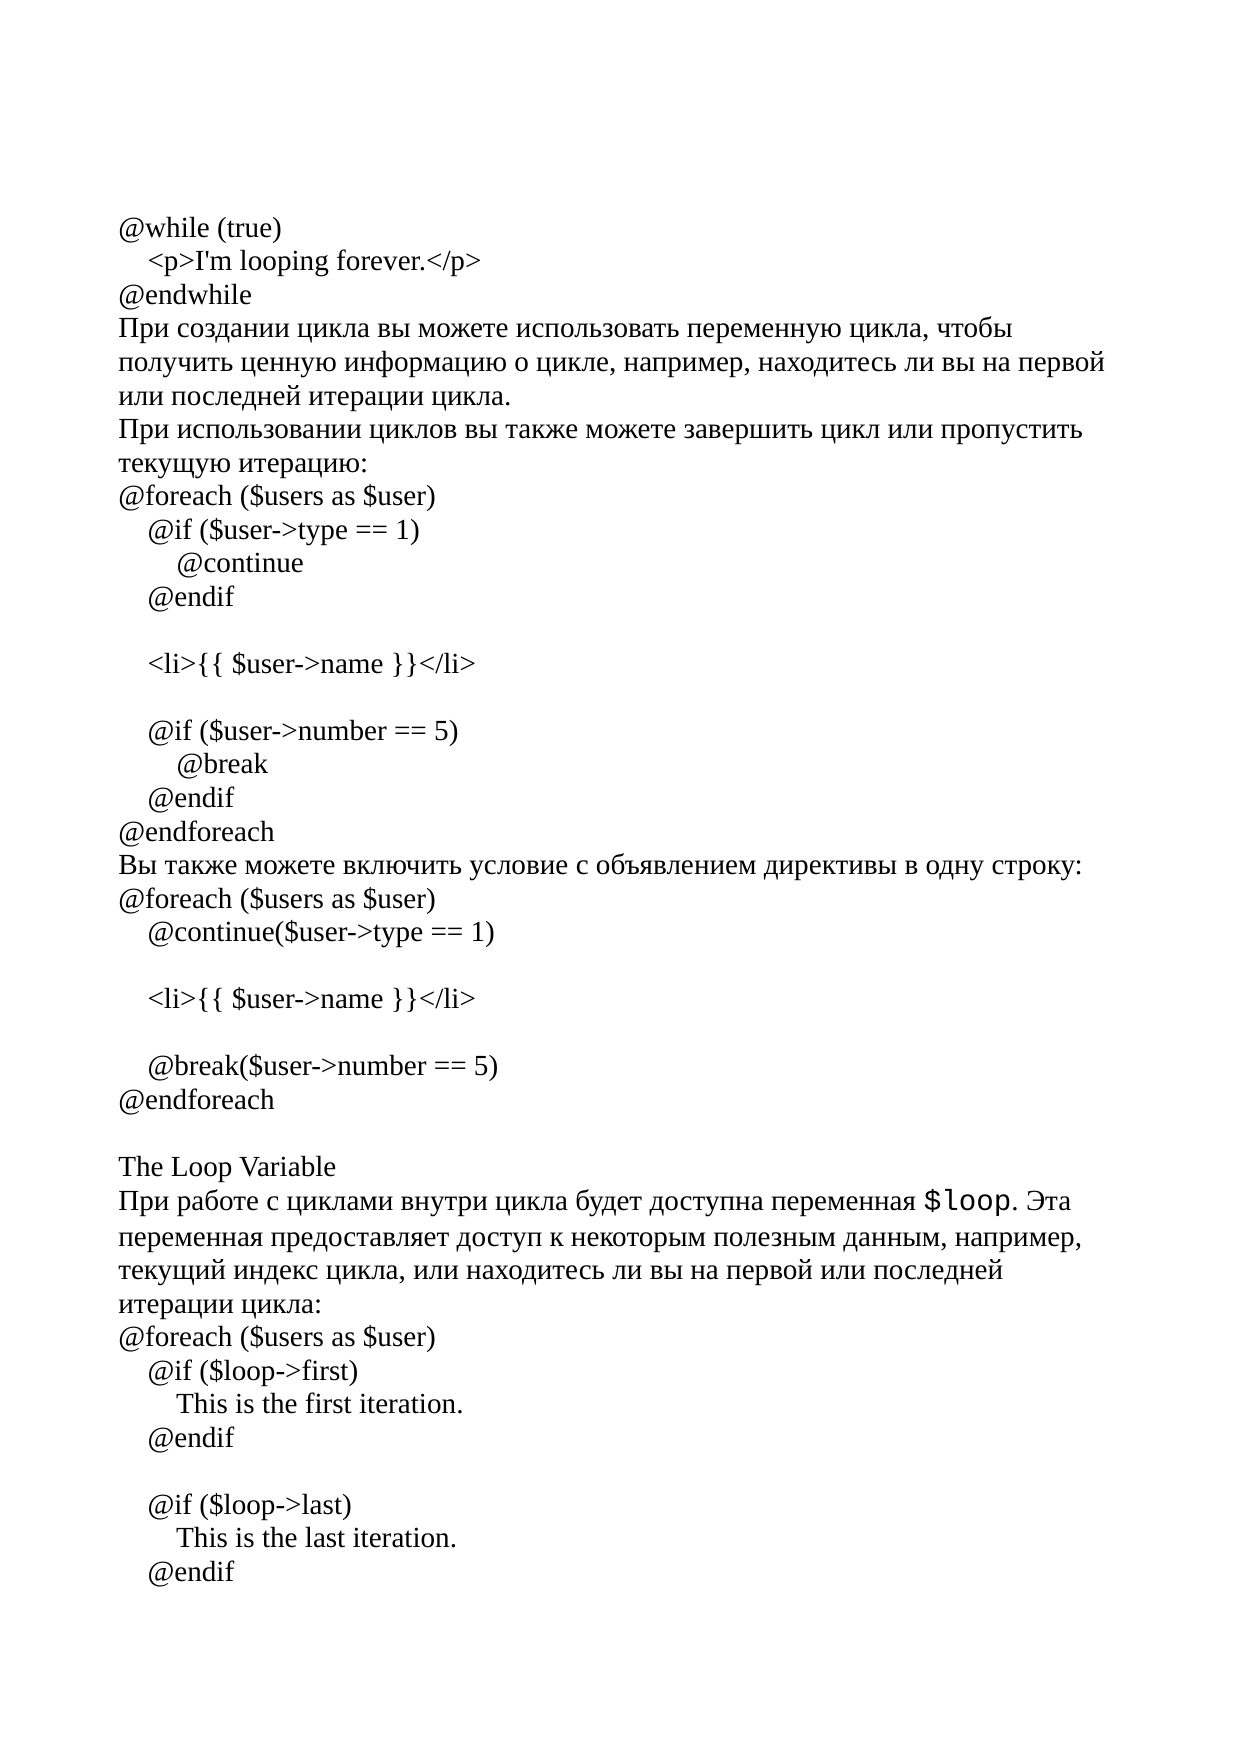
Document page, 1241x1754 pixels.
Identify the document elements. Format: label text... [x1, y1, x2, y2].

text This is the first iteration. [118, 1386, 1122, 1420]
text <p>I'm looping forever.</p> [118, 243, 1122, 277]
text @if ($user->number == 5) [118, 713, 1122, 747]
text @endif [118, 1420, 1122, 1453]
text @endforeach [118, 814, 1122, 847]
text При использовании циклов вы также можете завершить цикл или пропустить текущую итерацию: [118, 411, 1122, 478]
text @endwhile [118, 277, 1122, 311]
text <li>{{ $user->name }}</li> [118, 646, 1122, 679]
text @endforeach [118, 1082, 1122, 1116]
text @endif [118, 780, 1122, 814]
text При создании цикла вы можете использовать переменную цикла, чтобы получить ценную информацию о цикле, например, находитесь ли вы на первой или последней итерации цикла. [118, 311, 1122, 411]
text @break [118, 747, 1122, 780]
text @foreach ($users as $user) [118, 1319, 1122, 1353]
text @break($user->number == 5) [118, 1048, 1122, 1082]
text This is the last iteration. [118, 1521, 1122, 1554]
text @endif [118, 579, 1122, 612]
text @if ($loop->last) [118, 1487, 1122, 1521]
text При работе с циклами внутри цикла будет доступна переменная $loop. Эта переменная предоставляет доступ к некоторым полезным данным, например, текущий индекс цикла, или находитесь ли вы на первой или последней итерации цикла: [118, 1183, 1122, 1319]
text @foreach ($users as $user) [118, 881, 1122, 914]
text @continue [118, 545, 1122, 579]
text Вы также можете включить условие с объявлением директивы в одну строку: [118, 847, 1122, 881]
text @while (true) [118, 210, 1122, 243]
text @continue($user->type == 1) [118, 914, 1122, 948]
text @if ($user->type == 1) [118, 512, 1122, 545]
text @foreach ($users as $user) [118, 478, 1122, 512]
text <li>{{ $user->name }}</li> [118, 981, 1122, 1015]
text @endif [118, 1554, 1122, 1588]
text @if ($loop->first) [118, 1353, 1122, 1386]
text The Loop Variable [118, 1149, 1122, 1183]
